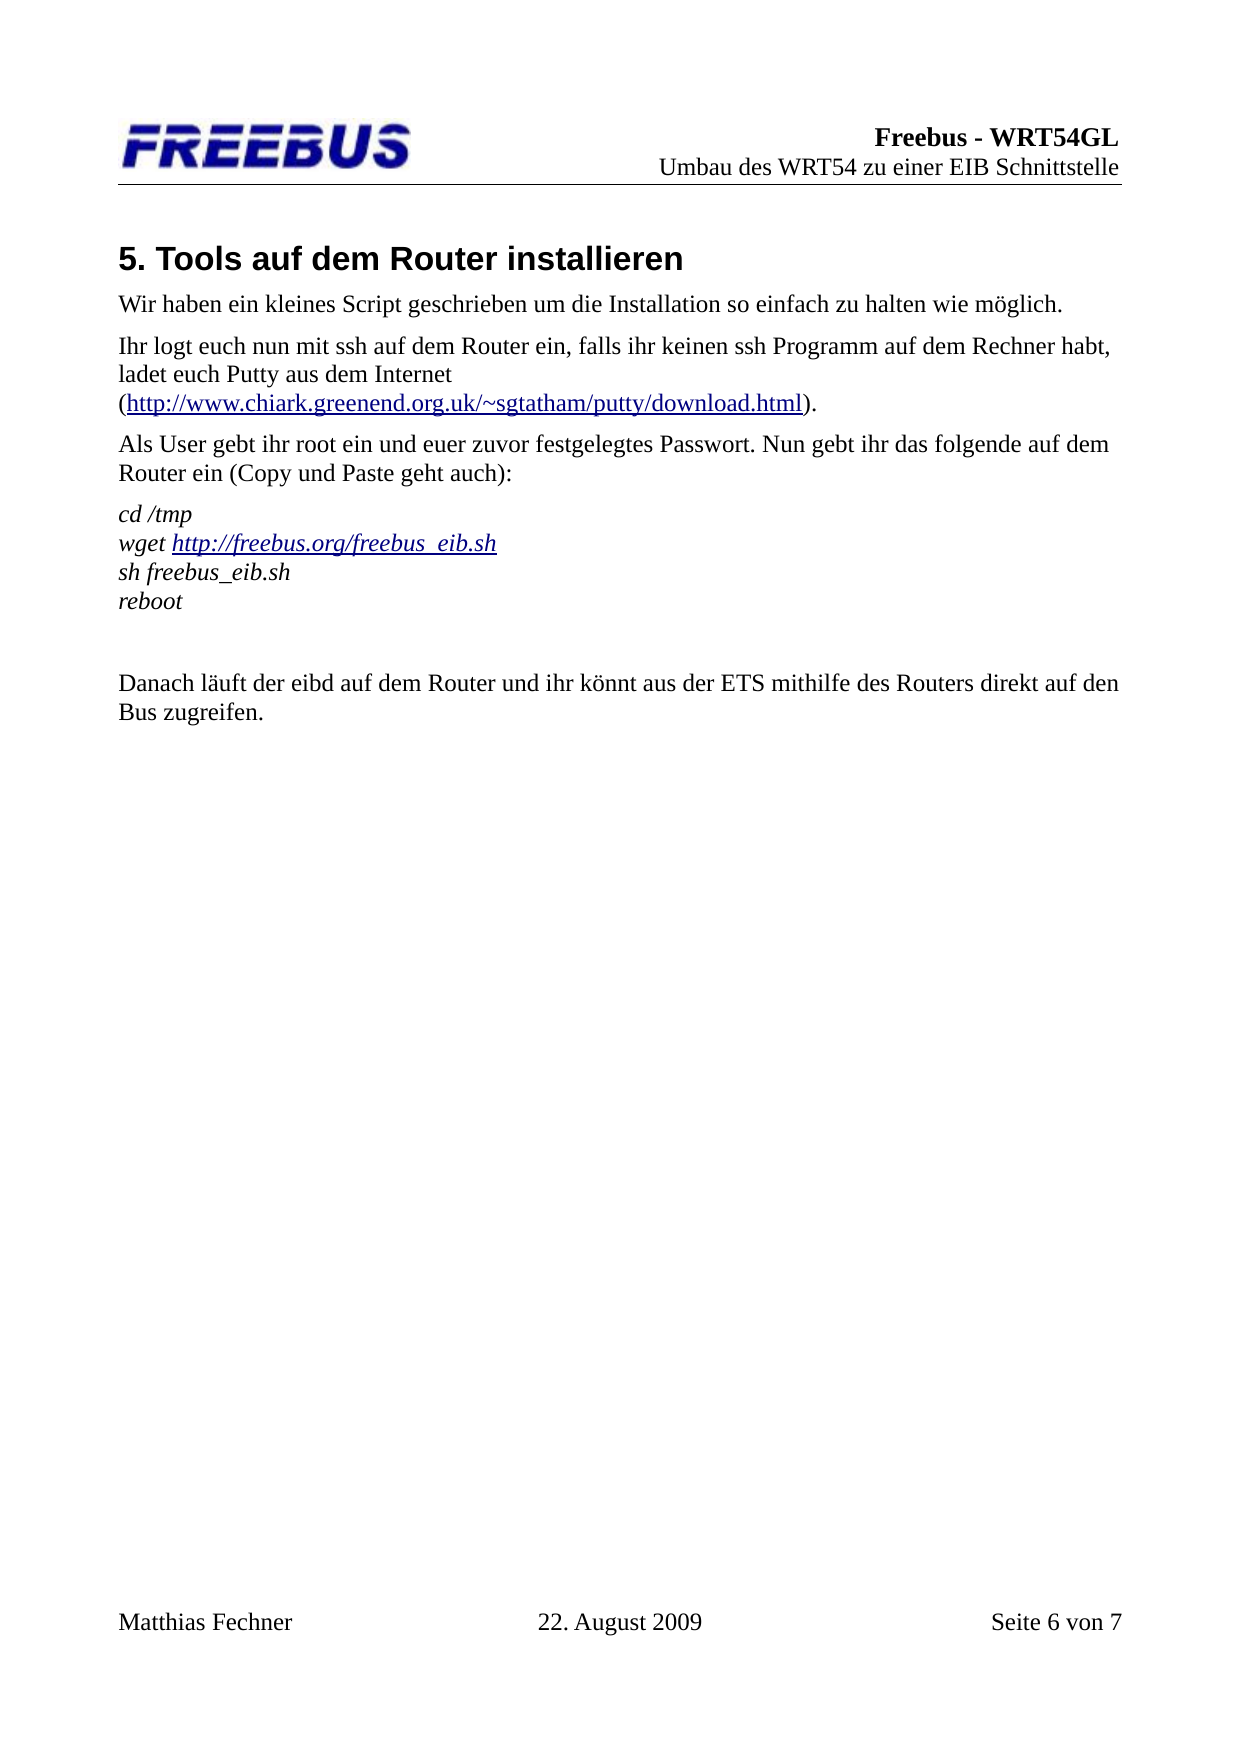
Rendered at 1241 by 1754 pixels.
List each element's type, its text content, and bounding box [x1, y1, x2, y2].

subtitle 5. Tools auf dem Router installieren [118, 238, 1122, 277]
text Wir haben ein kleines Script geschrieben um die Installation so einfach zu halten wie möglich. [118, 289, 1122, 318]
text Danach läuft der eibd auf dem Router und ihr könnt aus der ETS mithilfe des Routers direkt auf den Bus zugreifen. [118, 668, 1122, 726]
text Als User gebt ihr root ein und euer zuvor festgelegtes Passwort. Nun gebt ihr das folgende auf dem Router ein (Copy und Paste geht auch): [118, 429, 1122, 487]
text cd /tmp wget http://freebus.org/freebus_eib.sh sh freebus_eib.sh reboot [118, 499, 1122, 614]
text Ihr logt euch nun mit ssh auf dem Router ein, falls ihr keinen ssh Programm auf dem Rechner habt, ladet euch Putty aus dem Internet (http://www.chiark.greenend.org.uk/~sgtatham/putty/download.html). [118, 331, 1122, 417]
picture [118, 118, 411, 172]
